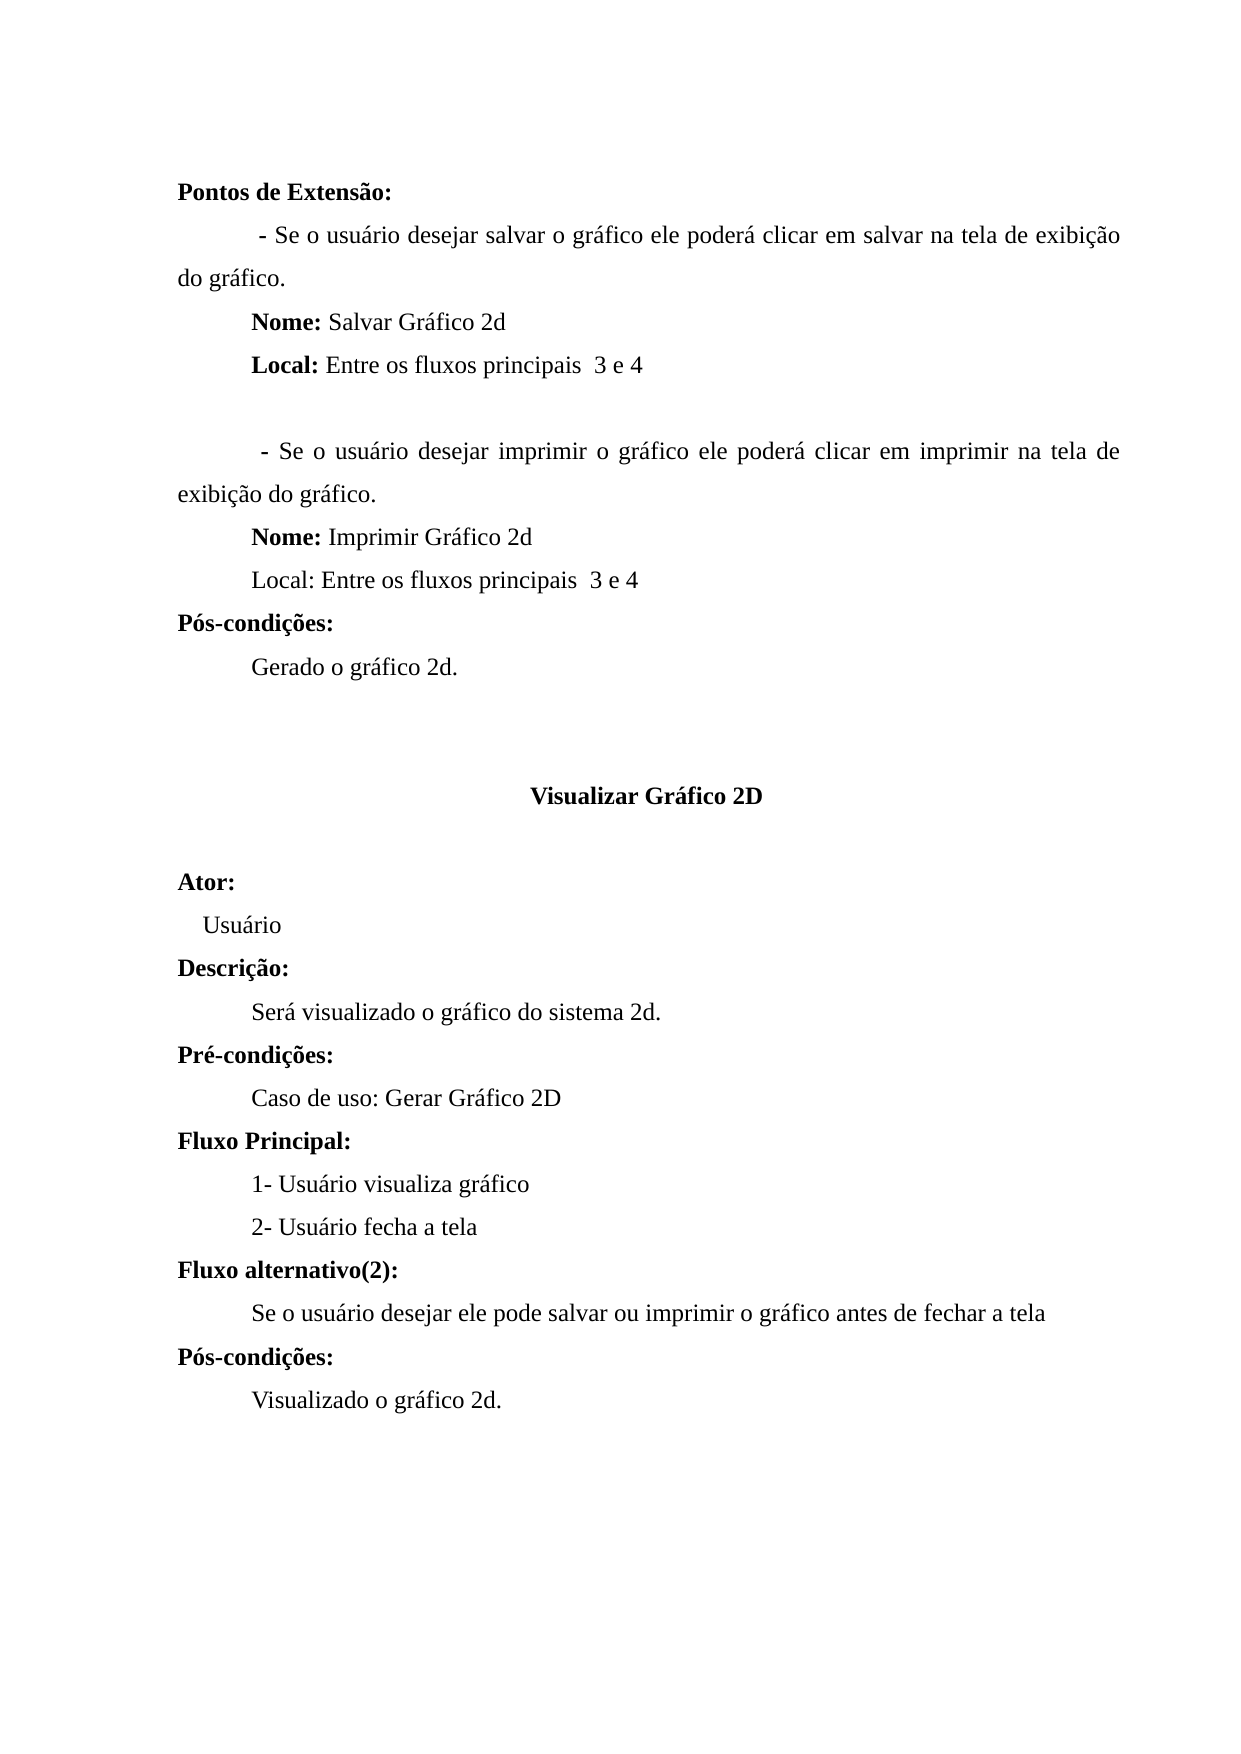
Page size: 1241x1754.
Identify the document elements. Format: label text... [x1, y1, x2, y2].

text Fluxo alternativo(2): [177, 1255, 1122, 1284]
text Visualizar Gráfico 2D [177, 781, 1122, 810]
text 2- Usuário fecha a tela [177, 1212, 1122, 1241]
text Pós-condições: [177, 608, 1122, 637]
text 1- Usuário visualiza gráfico [177, 1169, 1122, 1198]
text - Se o usuário desejar imprimir o gráfico ele poderá clicar em imprimir na tela de exibição do gráfico. [177, 436, 1122, 508]
text Gerado o gráfico 2d. [177, 652, 1122, 680]
text Local: Entre os fluxos principais 3 e 4 [177, 350, 1122, 378]
text Visualizado o gráfico 2d. [177, 1385, 1122, 1413]
text Ator: [177, 867, 1122, 896]
text Nome: Salvar Gráfico 2d [177, 307, 1122, 335]
text Será visualizado o gráfico do sistema 2d. [177, 997, 1122, 1025]
text Se o usuário desejar ele pode salvar ou imprimir o gráfico antes de fechar a tela [177, 1298, 1122, 1327]
text Pontos de Extensão: [177, 177, 1122, 206]
text - Se o usuário desejar salvar o gráfico ele poderá clicar em salvar na tela de exibição do gráfico. [177, 220, 1122, 292]
text Pós-condições: [177, 1342, 1122, 1370]
text Fluxo Principal: [177, 1126, 1122, 1155]
text Caso de uso: Gerar Gráfico 2D [177, 1083, 1122, 1112]
text Pré-condições: [177, 1040, 1122, 1068]
text Usuário [177, 910, 1122, 939]
text Nome: Imprimir Gráfico 2d [177, 522, 1122, 551]
text Local: Entre os fluxos principais 3 e 4 [177, 565, 1122, 594]
text Descrição: [177, 953, 1122, 982]
